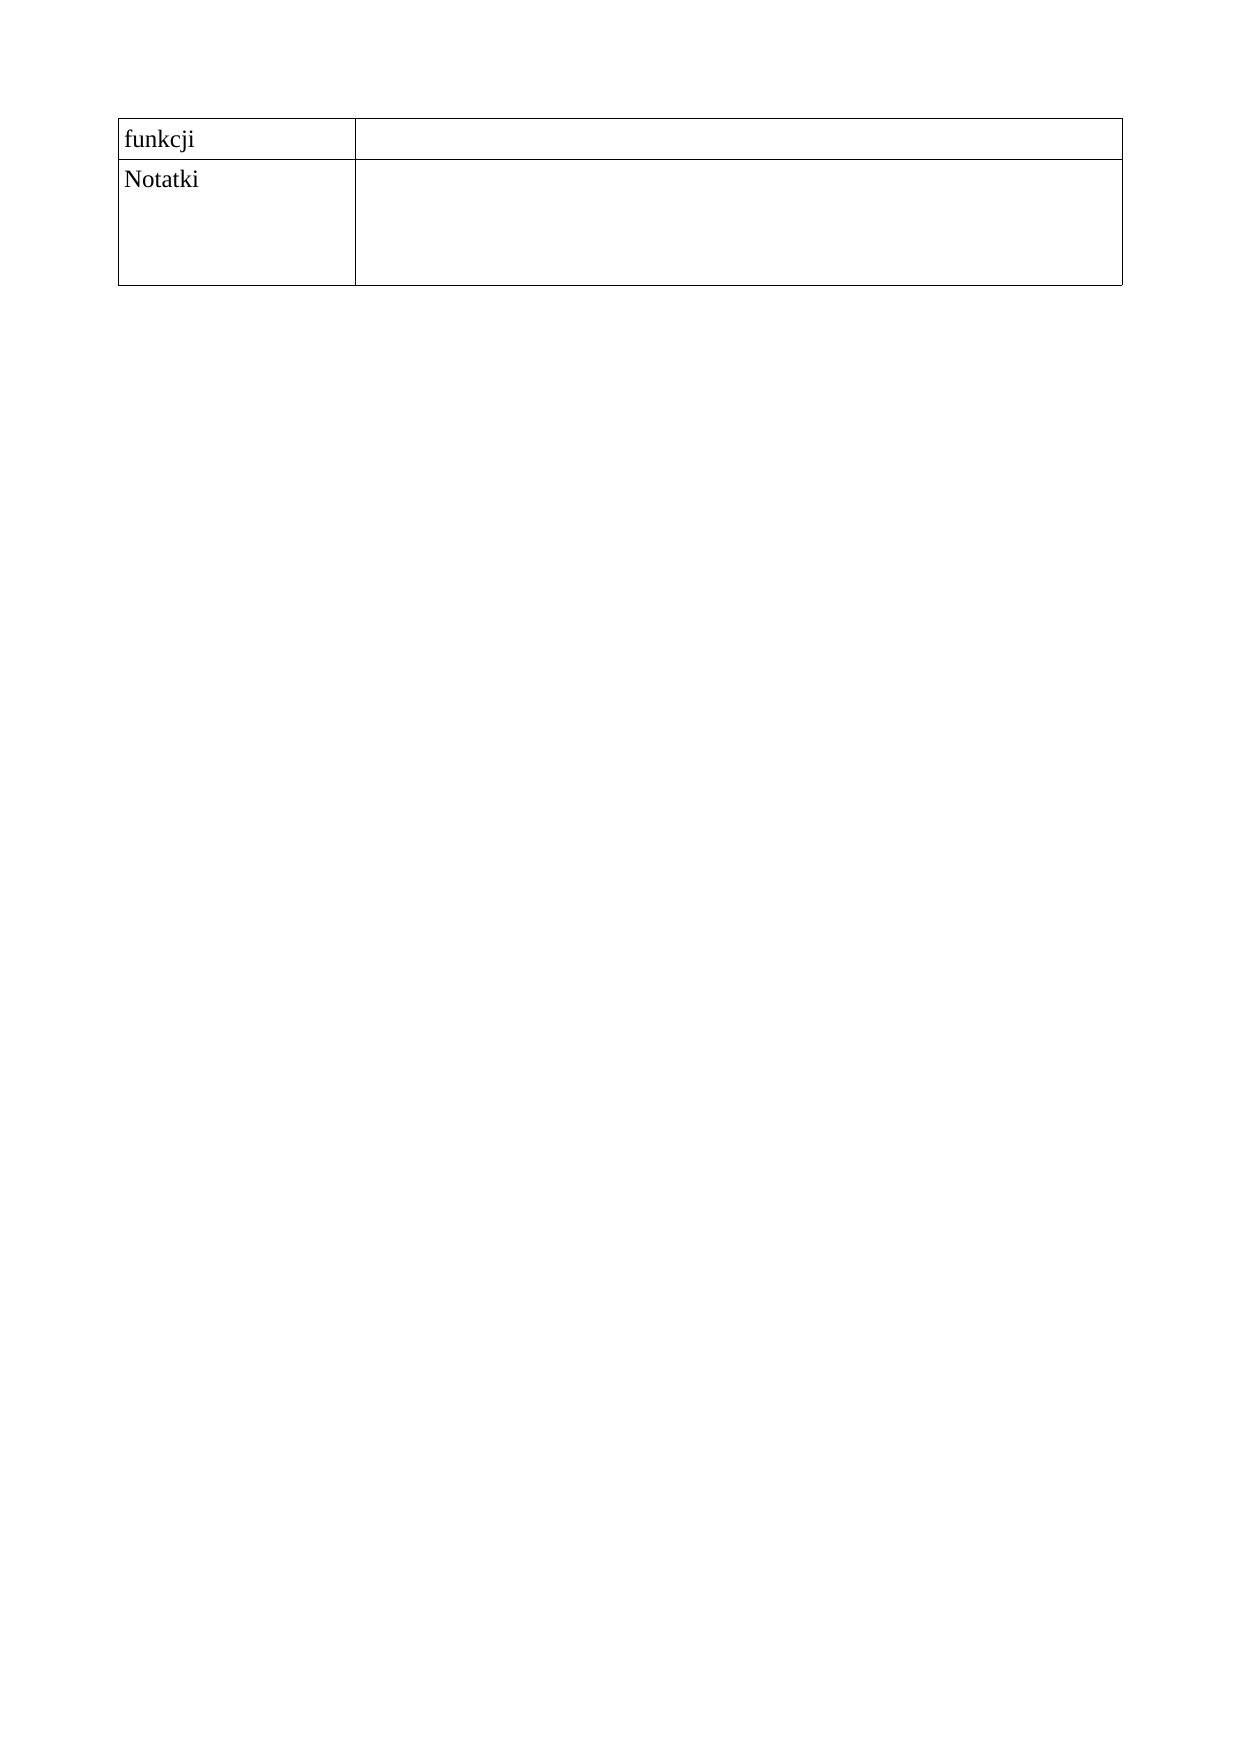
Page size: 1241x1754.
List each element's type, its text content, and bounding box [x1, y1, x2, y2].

table_cell [356, 119, 1122, 158]
table_cell [356, 160, 1122, 285]
table_cell Notatki [119, 160, 355, 285]
table_cell funkcji [119, 119, 355, 158]
